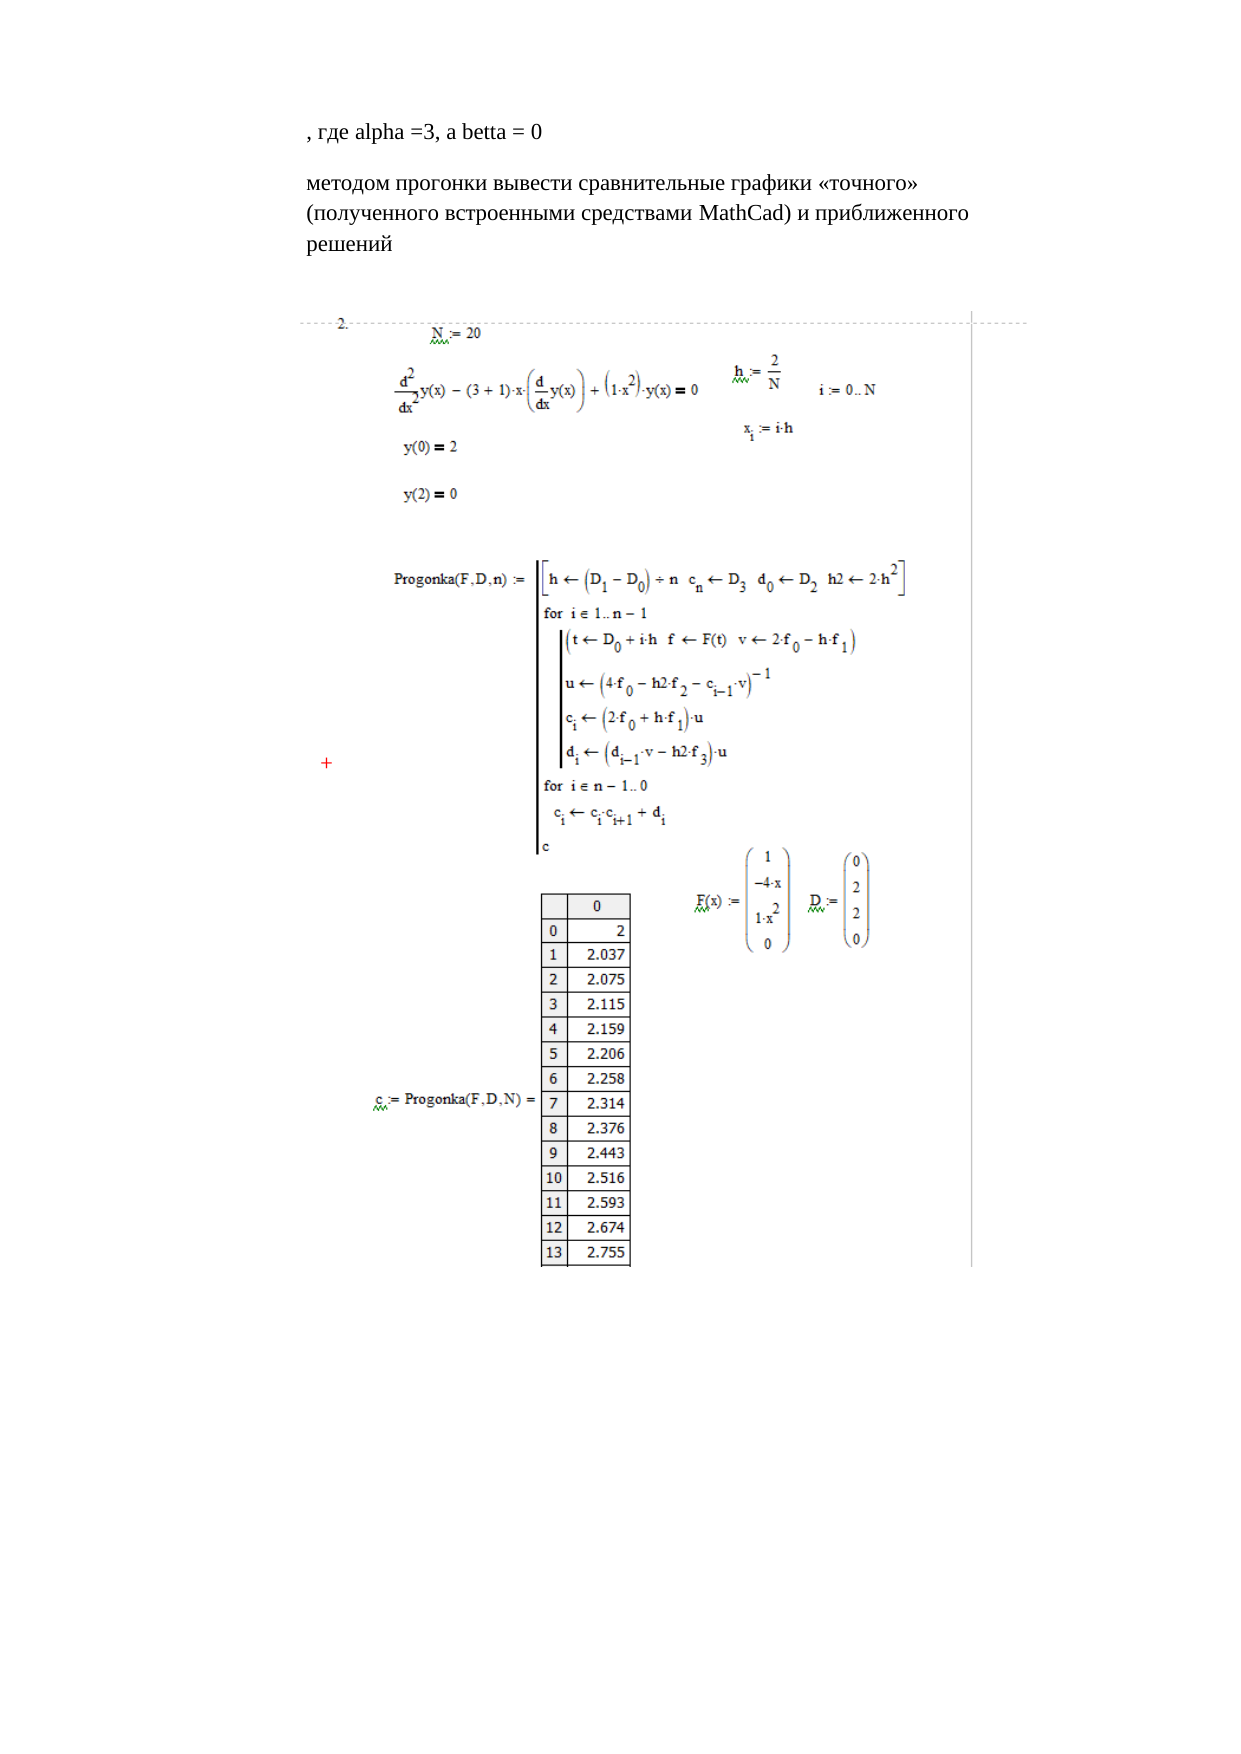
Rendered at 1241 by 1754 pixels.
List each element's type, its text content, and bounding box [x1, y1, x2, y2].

picture [300, 311, 1029, 1267]
table_header , где alpha =3, а betta = 0 методом прогонки вывести сравнительные графики «точного» (полученного встроенными средствами MathCad) и приближенного решений [295, 118, 1055, 312]
